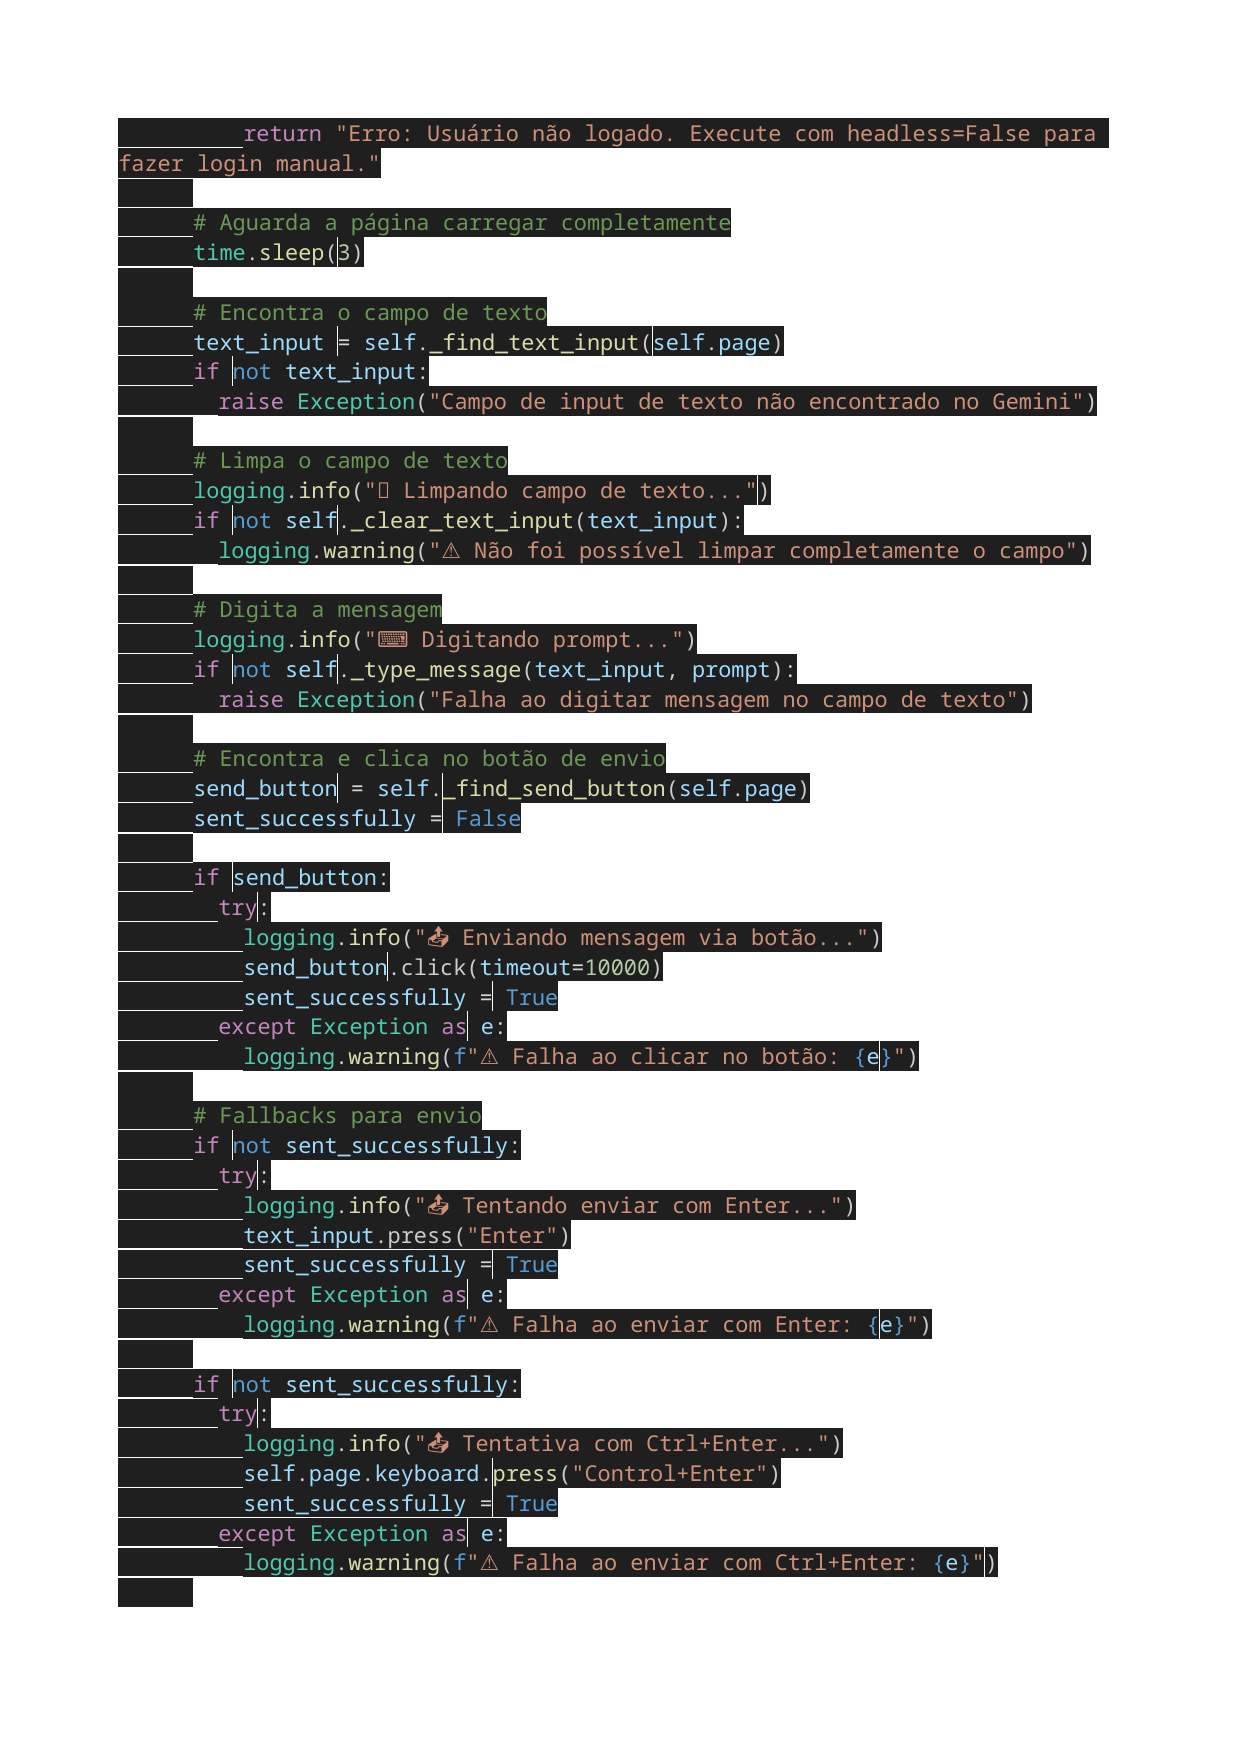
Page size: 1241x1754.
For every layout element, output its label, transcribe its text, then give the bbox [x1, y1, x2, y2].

text logging.info("📤 Enviando mensagem via botão...") [118, 922, 1122, 952]
text text_input = self._find_text_input(self.page) [118, 326, 1122, 356]
text self.page.keyboard.press("Control+Enter") [118, 1458, 1122, 1488]
text # Limpa o campo de texto [118, 446, 1122, 475]
text # Aguarda a página carregar completamente [118, 207, 1122, 237]
text try: [118, 892, 1122, 922]
text except Exception as e: [118, 1517, 1122, 1547]
text logging.info("📤 Tentativa com Ctrl+Enter...") [118, 1428, 1122, 1458]
text # Encontra e clica no botão de envio [118, 743, 1122, 773]
text logging.warning(f"⚠️ Falha ao clicar no botão: {e}") [118, 1041, 1122, 1071]
text # Encontra o campo de texto [118, 297, 1122, 326]
text send_button.click(timeout=10000) [118, 952, 1122, 981]
text if not sent_successfully: [118, 1368, 1122, 1398]
text try: [118, 1398, 1122, 1428]
text logging.info("⌨️ Digitando prompt...") [118, 624, 1122, 654]
text except Exception as e: [118, 1279, 1122, 1309]
text # Fallbacks para envio [118, 1101, 1122, 1130]
text return "Erro: Usuário não logado. Execute com headless=False para fazer login manual." [118, 118, 1122, 178]
text except Exception as e: [118, 1011, 1122, 1041]
text send_button = self._find_send_button(self.page) [118, 773, 1122, 803]
text if not sent_successfully: [118, 1130, 1122, 1160]
text logging.info("🧹 Limpando campo de texto...") [118, 475, 1122, 505]
text if not self._type_message(text_input, prompt): [118, 654, 1122, 684]
text logging.warning(f"⚠️ Falha ao enviar com Enter: {e}") [118, 1309, 1122, 1339]
text if not text_input: [118, 356, 1122, 386]
text if not self._clear_text_input(text_input): [118, 505, 1122, 535]
text time.sleep(3) [118, 237, 1122, 267]
text sent_successfully = False [118, 803, 1122, 833]
text sent_successfully = True [118, 1488, 1122, 1517]
text text_input.press("Enter") [118, 1220, 1122, 1249]
text raise Exception("Campo de input de texto não encontrado no Gemini") [118, 386, 1122, 416]
text try: [118, 1160, 1122, 1190]
text sent_successfully = True [118, 981, 1122, 1011]
text # Digita a mensagem [118, 594, 1122, 624]
text logging.info("📤 Tentando enviar com Enter...") [118, 1190, 1122, 1220]
text raise Exception("Falha ao digitar mensagem no campo de texto") [118, 684, 1122, 713]
text logging.warning("⚠️ Não foi possível limpar completamente o campo") [118, 535, 1122, 565]
text if send_button: [118, 862, 1122, 892]
text logging.warning(f"⚠️ Falha ao enviar com Ctrl+Enter: {e}") [118, 1547, 1122, 1577]
text sent_successfully = True [118, 1249, 1122, 1279]
